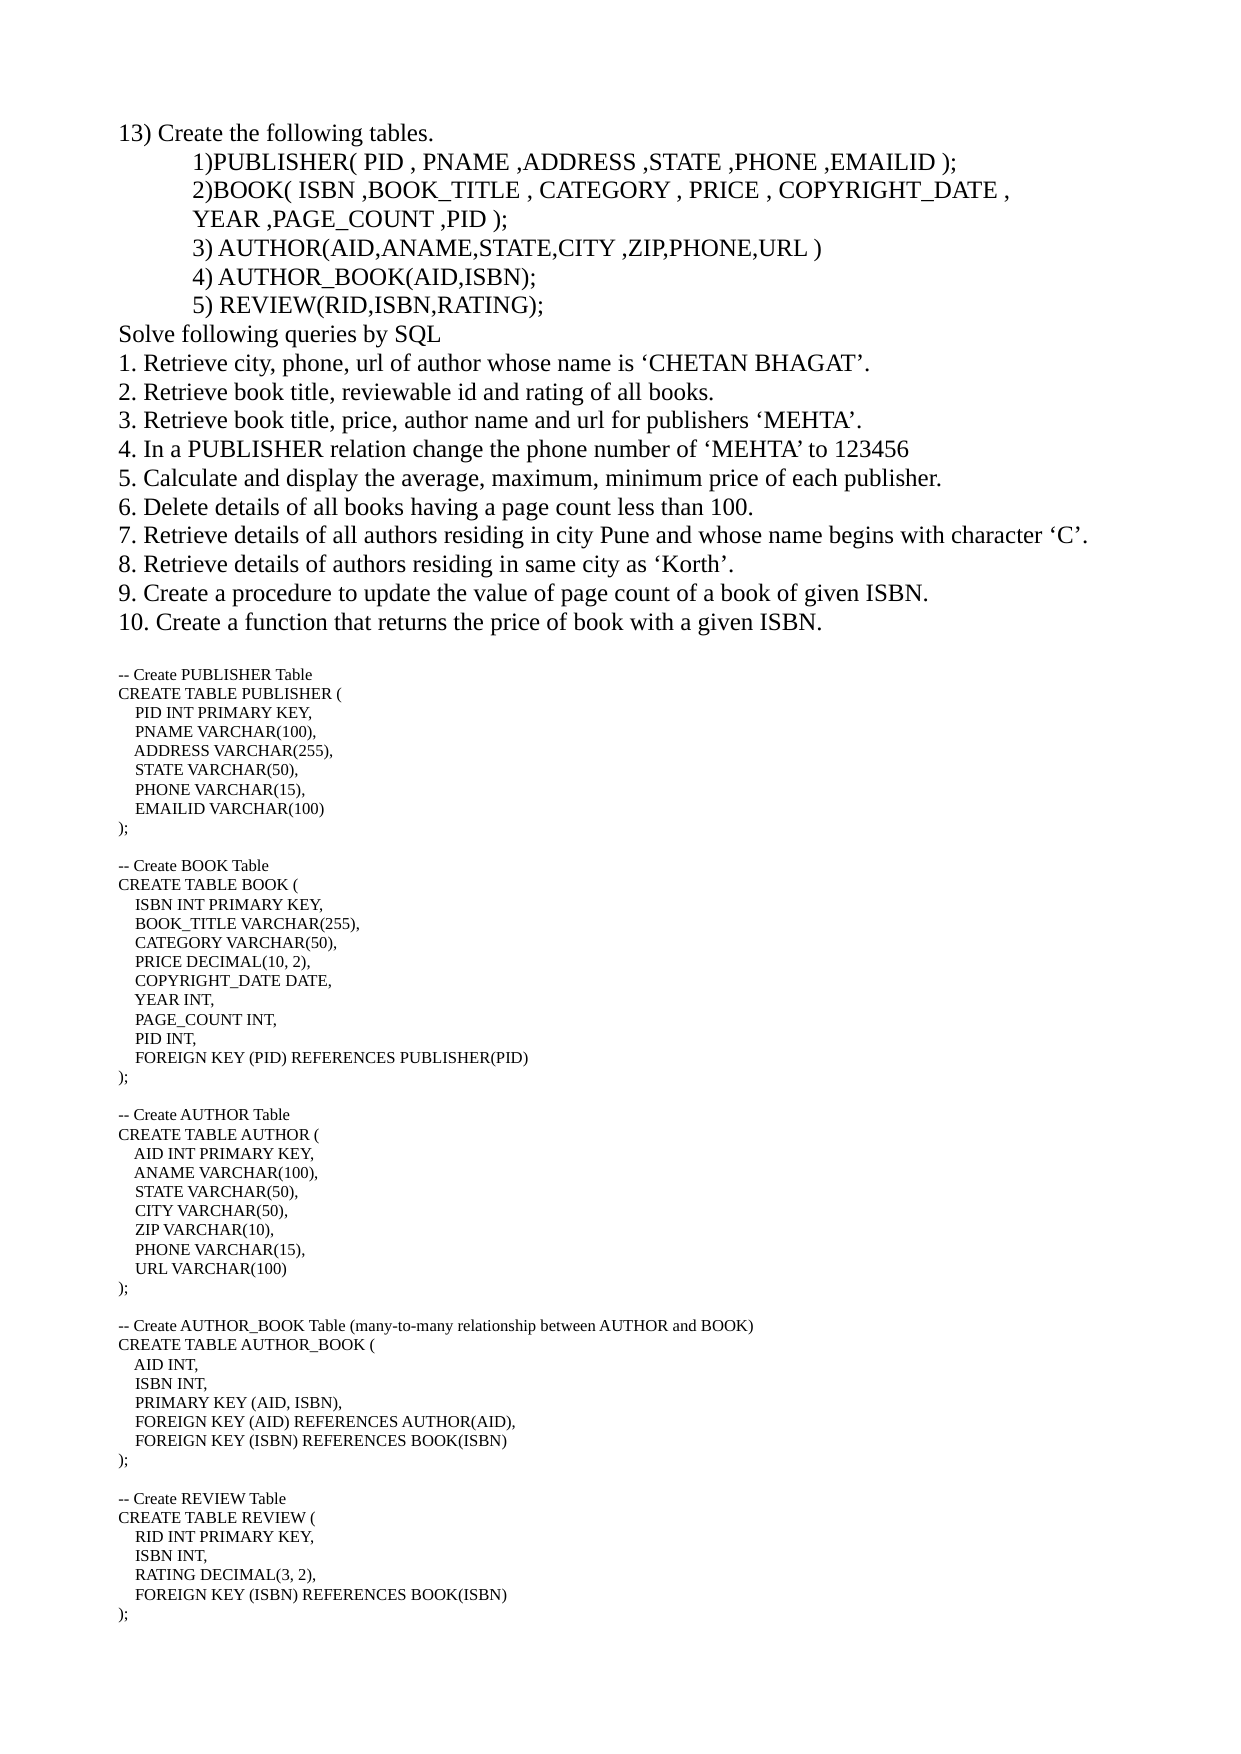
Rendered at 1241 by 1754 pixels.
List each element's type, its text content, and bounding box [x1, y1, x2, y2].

text Solve following queries by SQL [118, 319, 1122, 348]
text ANAME VARCHAR(100), [118, 1163, 1122, 1182]
text CREATE TABLE AUTHOR ( [118, 1124, 1122, 1143]
text ); [118, 1278, 1122, 1297]
text PRICE DECIMAL(10, 2), [118, 952, 1122, 971]
text CREATE TABLE BOOK ( [118, 875, 1122, 894]
text 2)BOOK( ISBN ,BOOK_TITLE , CATEGORY , PRICE , COPYRIGHT_DATE , YEAR ,PAGE_COUNT ,PID ); [118, 176, 1122, 233]
text FOREIGN KEY (AID) REFERENCES AUTHOR(AID), [118, 1412, 1122, 1431]
text 4. In a PUBLISHER relation change the phone number of ‘MEHTA’ to 123456 [118, 434, 1122, 463]
text FOREIGN KEY (ISBN) REFERENCES BOOK(ISBN) [118, 1431, 1122, 1450]
text RATING DECIMAL(3, 2), [118, 1565, 1122, 1584]
text 8. Retrieve details of authors residing in same city as ‘Korth’. [118, 549, 1122, 578]
text RID INT PRIMARY KEY, [118, 1527, 1122, 1546]
text CREATE TABLE REVIEW ( [118, 1508, 1122, 1527]
text CATEGORY VARCHAR(50), [118, 933, 1122, 952]
text CREATE TABLE AUTHOR_BOOK ( [118, 1335, 1122, 1354]
text 3. Retrieve book title, price, author name and url for publishers ‘MEHTA’. [118, 406, 1122, 434]
text COPYRIGHT_DATE DATE, [118, 971, 1122, 990]
text 5. Calculate and display the average, maximum, minimum price of each publisher. [118, 463, 1122, 492]
text ZIP VARCHAR(10), [118, 1220, 1122, 1239]
text 4) AUTHOR_BOOK(AID,ISBN); [118, 262, 1122, 291]
text 1)PUBLISHER( PID , PNAME ,ADDRESS ,STATE ,PHONE ,EMAILID ); [118, 147, 1122, 176]
text STATE VARCHAR(50), [118, 1182, 1122, 1201]
text STATE VARCHAR(50), [118, 760, 1122, 779]
text PRIMARY KEY (AID, ISBN), [118, 1393, 1122, 1412]
text 7. Retrieve details of all authors residing in city Pune and whose name begins with character ‘C’. [118, 521, 1122, 549]
text BOOK_TITLE VARCHAR(255), [118, 913, 1122, 933]
text 6. Delete details of all books having a page count less than 100. [118, 492, 1122, 521]
text ISBN INT, [118, 1546, 1122, 1565]
text URL VARCHAR(100) [118, 1258, 1122, 1278]
text CITY VARCHAR(50), [118, 1201, 1122, 1220]
text 9. Create a procedure to update the value of page count of a book of given ISBN. [118, 578, 1122, 607]
text -- Create AUTHOR_BOOK Table (many-to-many relationship between AUTHOR and BOOK) [118, 1316, 1122, 1335]
text ); [118, 1450, 1122, 1469]
text FOREIGN KEY (PID) REFERENCES PUBLISHER(PID) [118, 1048, 1122, 1067]
text 5) REVIEW(RID,ISBN,RATING); [118, 291, 1122, 319]
text ISBN INT PRIMARY KEY, [118, 894, 1122, 913]
text EMAILID VARCHAR(100) [118, 798, 1122, 818]
text YEAR INT, [118, 990, 1122, 1009]
text PHONE VARCHAR(15), [118, 1239, 1122, 1258]
text -- Create PUBLISHER Table [118, 664, 1122, 683]
text ISBN INT, [118, 1373, 1122, 1393]
text 3) AUTHOR(AID,ANAME,STATE,CITY ,ZIP,PHONE,URL ) [118, 233, 1122, 262]
text ); [118, 1603, 1122, 1623]
text PAGE_COUNT INT, [118, 1009, 1122, 1028]
text 10. Create a function that returns the price of book with a given ISBN. [118, 607, 1122, 636]
text CREATE TABLE PUBLISHER ( [118, 683, 1122, 703]
text 1. Retrieve city, phone, url of author whose name is ‘CHETAN BHAGAT’. [118, 348, 1122, 377]
text PID INT PRIMARY KEY, [118, 703, 1122, 722]
text PHONE VARCHAR(15), [118, 779, 1122, 798]
text ); [118, 818, 1122, 837]
text -- Create AUTHOR Table [118, 1105, 1122, 1124]
text AID INT PRIMARY KEY, [118, 1143, 1122, 1163]
text FOREIGN KEY (ISBN) REFERENCES BOOK(ISBN) [118, 1584, 1122, 1603]
text 13) Create the following tables. [118, 118, 1122, 147]
text -- Create BOOK Table [118, 856, 1122, 875]
text ADDRESS VARCHAR(255), [118, 741, 1122, 760]
text 2. Retrieve book title, reviewable id and rating of all books. [118, 377, 1122, 406]
text PNAME VARCHAR(100), [118, 722, 1122, 741]
text PID INT, [118, 1028, 1122, 1048]
text AID INT, [118, 1354, 1122, 1373]
text ); [118, 1067, 1122, 1086]
text -- Create REVIEW Table [118, 1488, 1122, 1508]
